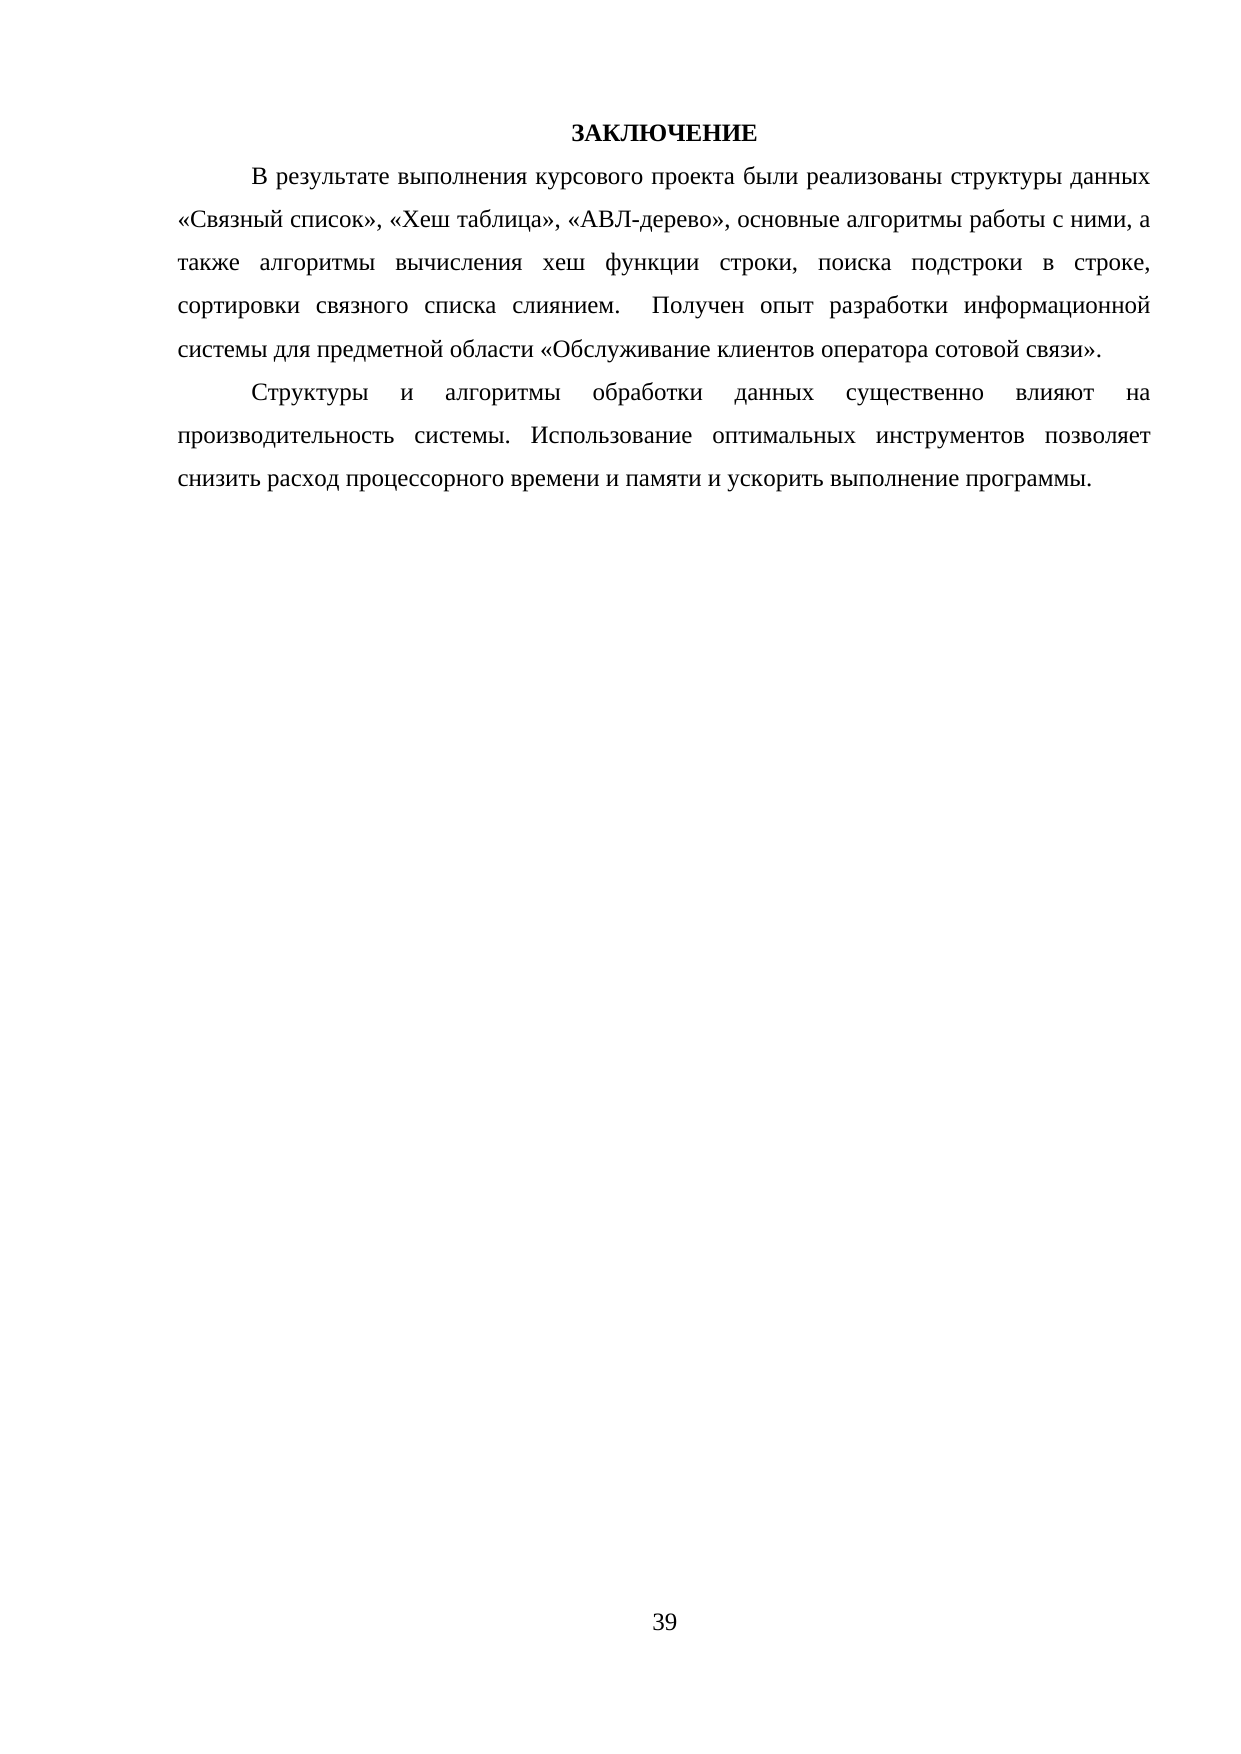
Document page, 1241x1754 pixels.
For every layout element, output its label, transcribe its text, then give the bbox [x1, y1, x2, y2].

text Структуры и алгоритмы обработки данных существенно влияют на производительность системы. Использование оптимальных инструментов позволяет снизить расход процессорного времени и памяти и ускорить выполнение программы. [177, 377, 1152, 492]
text ЗАКЛЮЧЕНИЕ [177, 118, 1152, 147]
text В результате выполнения курсового проекта были реализованы структуры данных «Связный список», «Хеш таблица», «АВЛ-дерево», основные алгоритмы работы с ними, а также алгоритмы вычисления хеш функции строки, поиска подстроки в строке, сортировки связного списка слиянием. Получен опыт разработки информационной системы для предметной области «Обслуживание клиентов оператора сотовой связи». [177, 161, 1152, 362]
